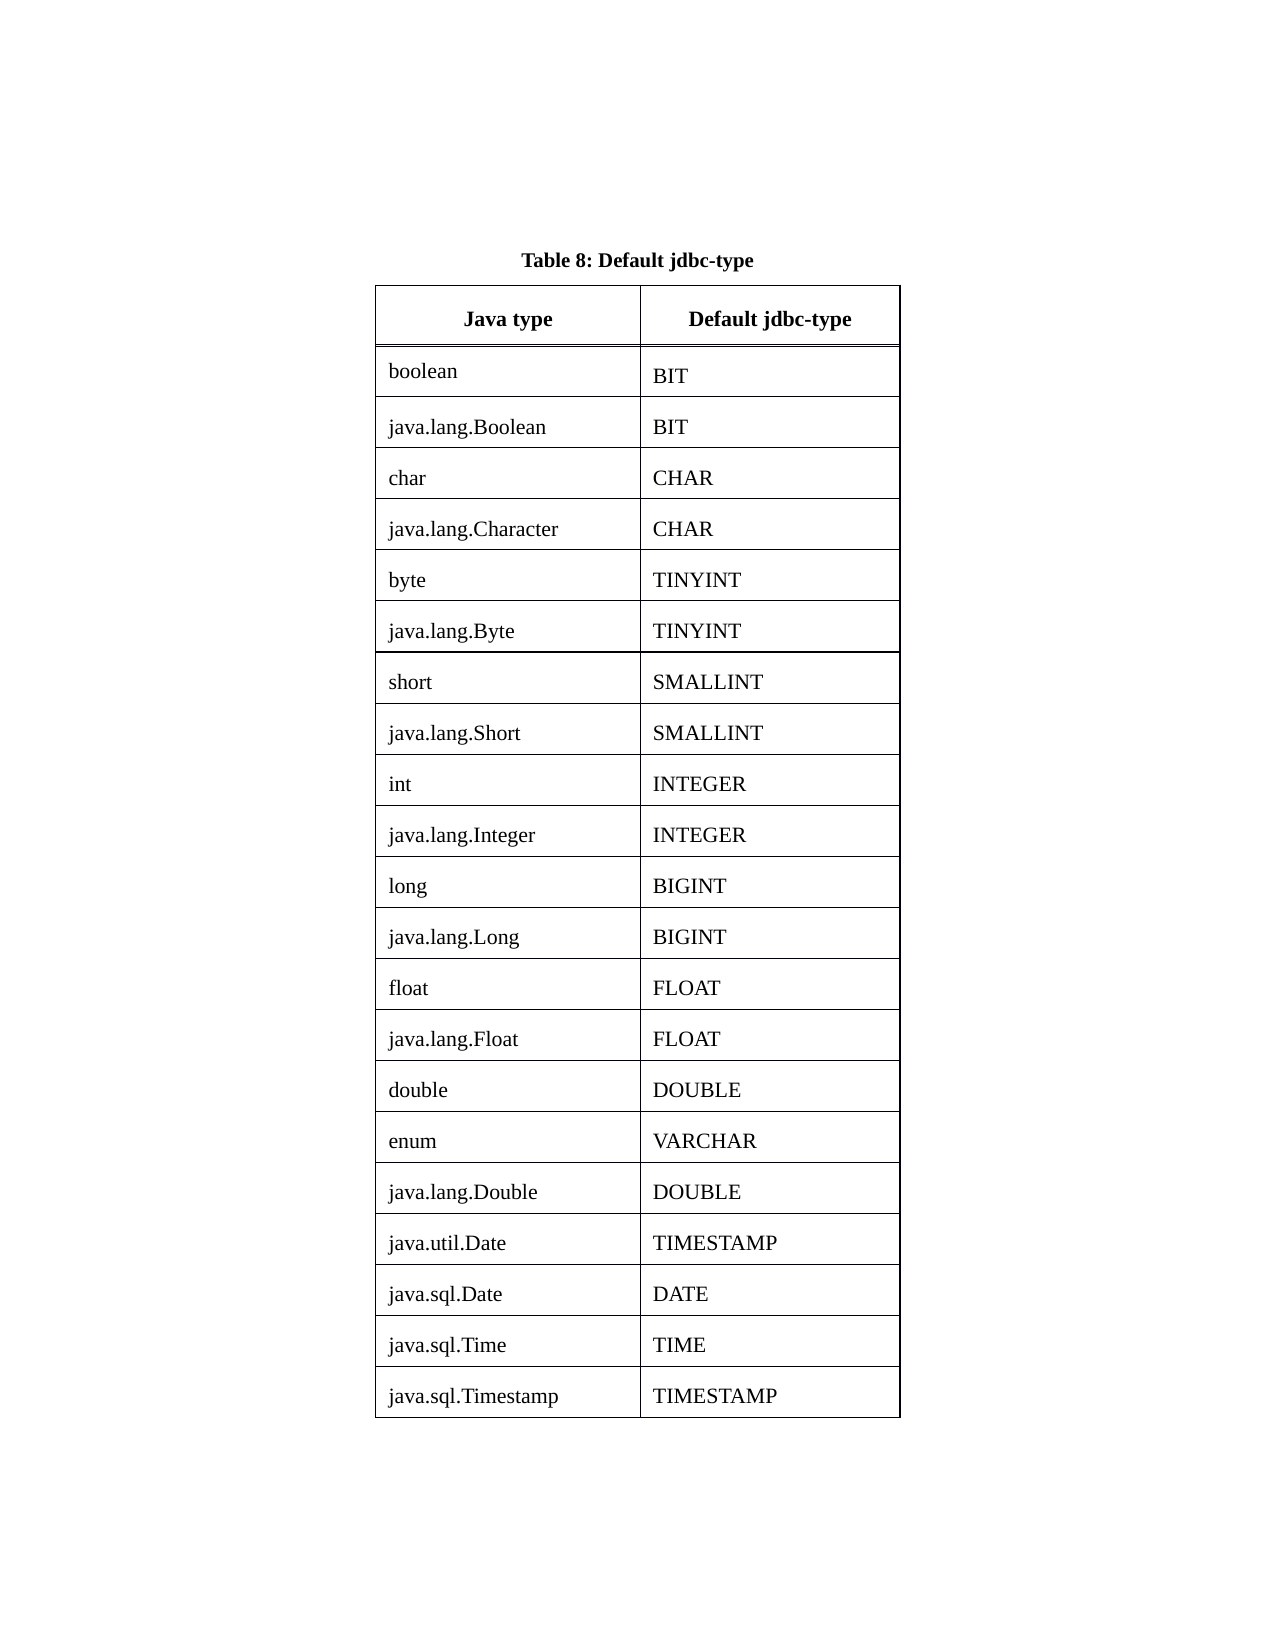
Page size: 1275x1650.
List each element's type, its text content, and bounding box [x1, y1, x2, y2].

table_cell TINYINT [641, 601, 899, 651]
table_cell TIMESTAMP [641, 1367, 899, 1417]
table_header Default jdbc-type [641, 286, 899, 344]
table_cell java.lang.Double [376, 1163, 640, 1213]
table_cell int [376, 755, 640, 804]
table_cell java.util.Date [376, 1214, 640, 1264]
table_cell BIT [641, 347, 899, 396]
table_cell long [376, 857, 640, 907]
table_cell java.lang.Float [376, 1010, 640, 1060]
table_cell TIMESTAMP [641, 1214, 899, 1264]
table_cell byte [376, 550, 640, 600]
table_header Java type [376, 286, 640, 344]
table_cell java.lang.Boolean [376, 397, 640, 447]
table_cell SMALLINT [641, 704, 899, 753]
table_cell BIGINT [641, 908, 899, 958]
table_cell VARCHAR [641, 1112, 899, 1162]
table_cell java.lang.Character [376, 499, 640, 549]
table_cell enum [376, 1112, 640, 1162]
table_cell CHAR [641, 499, 899, 549]
table_cell float [376, 959, 640, 1009]
table_cell short [376, 653, 640, 702]
table_cell FLOAT [641, 959, 899, 1009]
table_cell DOUBLE [641, 1163, 899, 1213]
title Table 8: Default jdbc-type [150, 247, 1125, 272]
table_cell SMALLINT [641, 653, 899, 702]
table_cell INTEGER [641, 806, 899, 856]
table_cell TINYINT [641, 550, 899, 600]
table_cell double [376, 1061, 640, 1111]
table_cell boolean [376, 347, 640, 396]
table_cell TIME [641, 1316, 899, 1366]
table_cell DOUBLE [641, 1061, 899, 1111]
table_cell java.lang.Integer [376, 806, 640, 856]
table_cell CHAR [641, 448, 899, 498]
table_cell char [376, 448, 640, 498]
table_cell java.sql.Time [376, 1316, 640, 1366]
table_cell java.lang.Short [376, 704, 640, 753]
table_cell java.lang.Byte [376, 601, 640, 651]
table_cell BIT [641, 397, 899, 447]
table_cell java.sql.Date [376, 1265, 640, 1315]
table_cell FLOAT [641, 1010, 899, 1060]
table_cell INTEGER [641, 755, 899, 804]
table_cell DATE [641, 1265, 899, 1315]
table_cell BIGINT [641, 857, 899, 907]
table_cell java.sql.Timestamp [376, 1367, 640, 1417]
table_cell java.lang.Long [376, 908, 640, 958]
